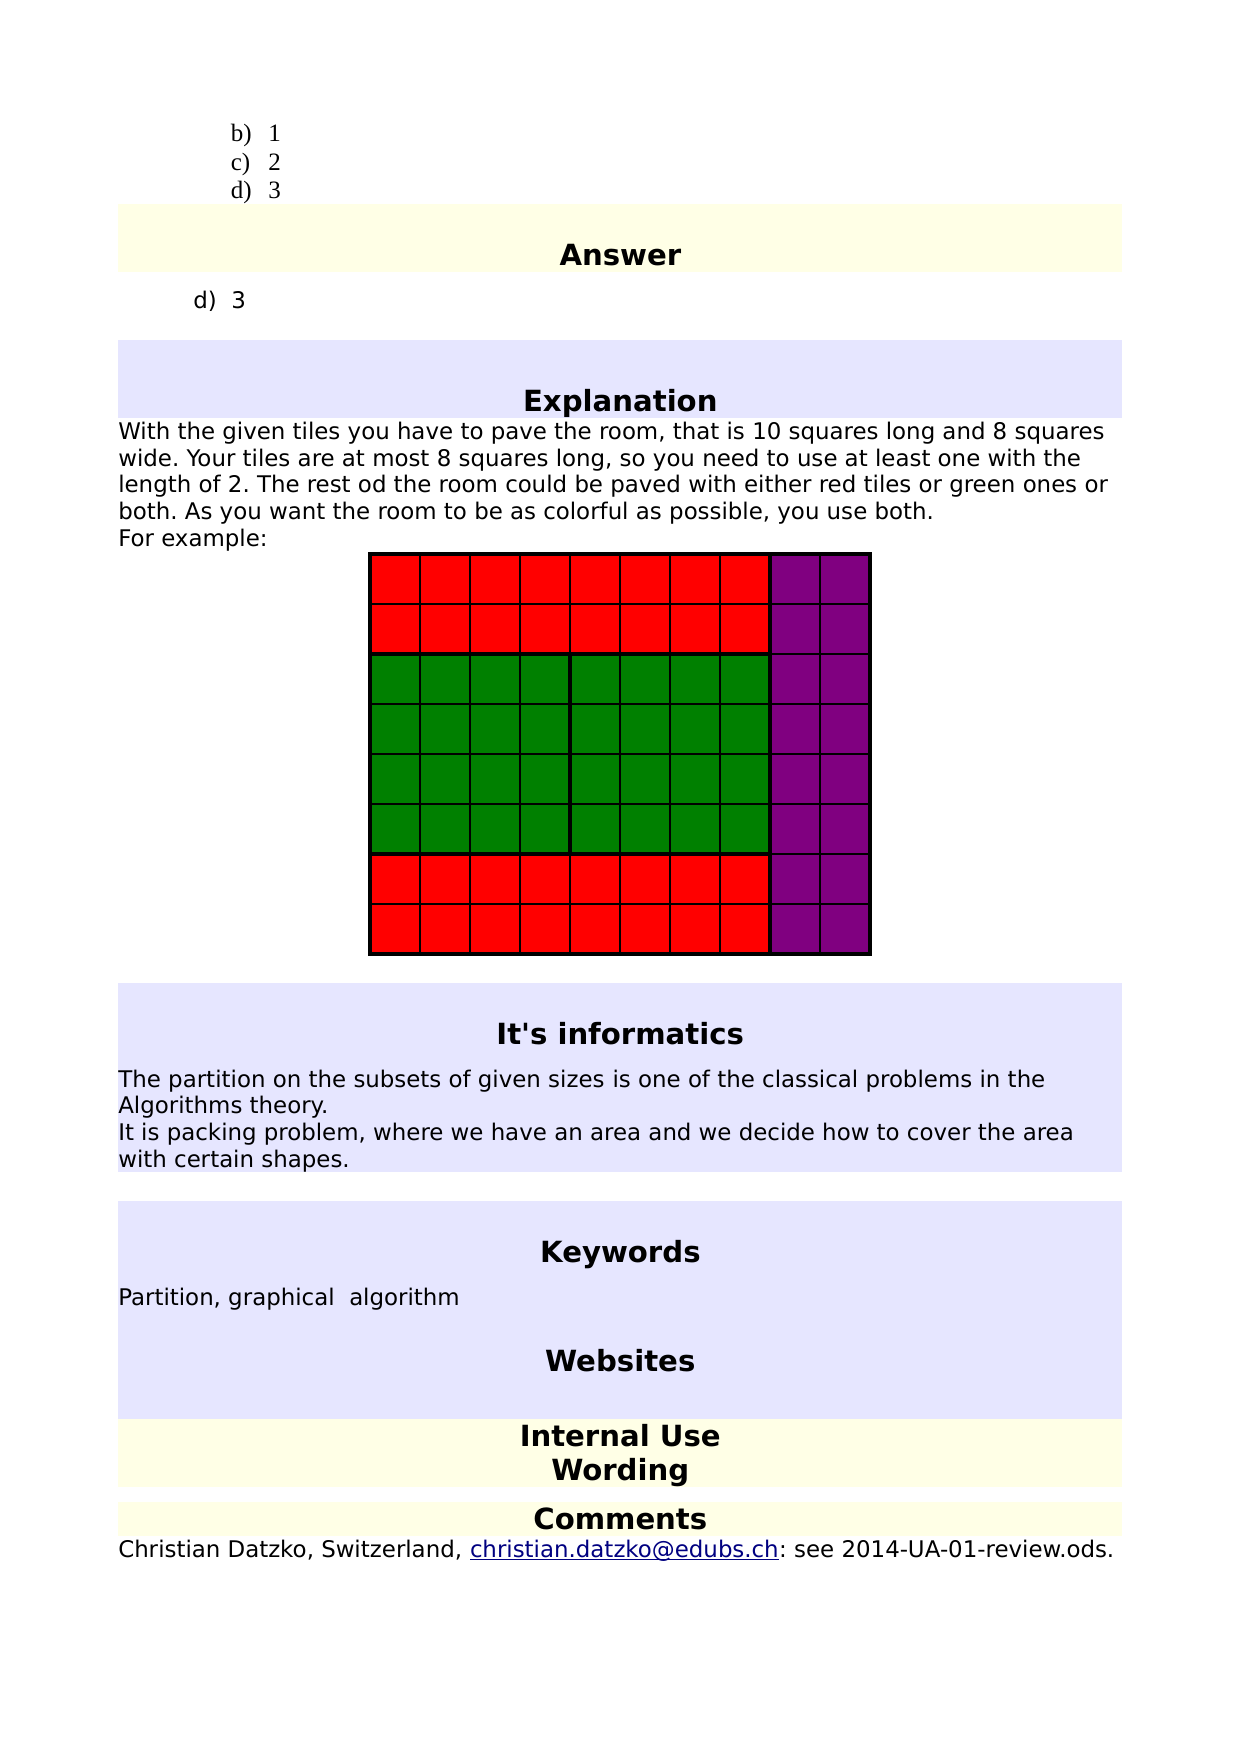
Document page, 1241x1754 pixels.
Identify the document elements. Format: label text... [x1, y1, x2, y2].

subtitle Internal Use [118, 1419, 1122, 1453]
subtitle Wording [118, 1453, 1122, 1487]
list 3 [231, 176, 1122, 204]
text d) 3 [193, 287, 1122, 313]
text Partition, graphical algorithm [118, 1284, 1122, 1310]
text With the given tiles you have to pave the room, that is 10 squares long and 8 squares wide. Your tiles are at most 8 squares long, so you need to use at least one with the length of 2. The rest od the room could be paved with either red tiles or green ones or both. As you want the room to be as colorful as possible, you use both. [118, 418, 1122, 525]
text The partition on the subsets of given sizes is one of the classical problems in the Algorithms theory. [118, 1066, 1122, 1119]
list 1 [231, 118, 1122, 147]
subtitle Answer [118, 238, 1122, 272]
subtitle Comments [118, 1502, 1122, 1536]
text It is packing problem, where we have an area and we decide how to cover the area with certain shapes. [118, 1119, 1122, 1172]
list 2 [231, 147, 1122, 176]
subtitle Keywords [118, 1235, 1122, 1269]
text Christian Datzko, Switzerland, christian.datzko@edubs.ch: see 2014-UA-01-review.ods. [118, 1536, 1122, 1563]
subtitle Websites [118, 1344, 1122, 1378]
subtitle Explanation [118, 384, 1122, 418]
text For example: [118, 525, 1122, 552]
subtitle It's informatics [118, 1017, 1122, 1051]
